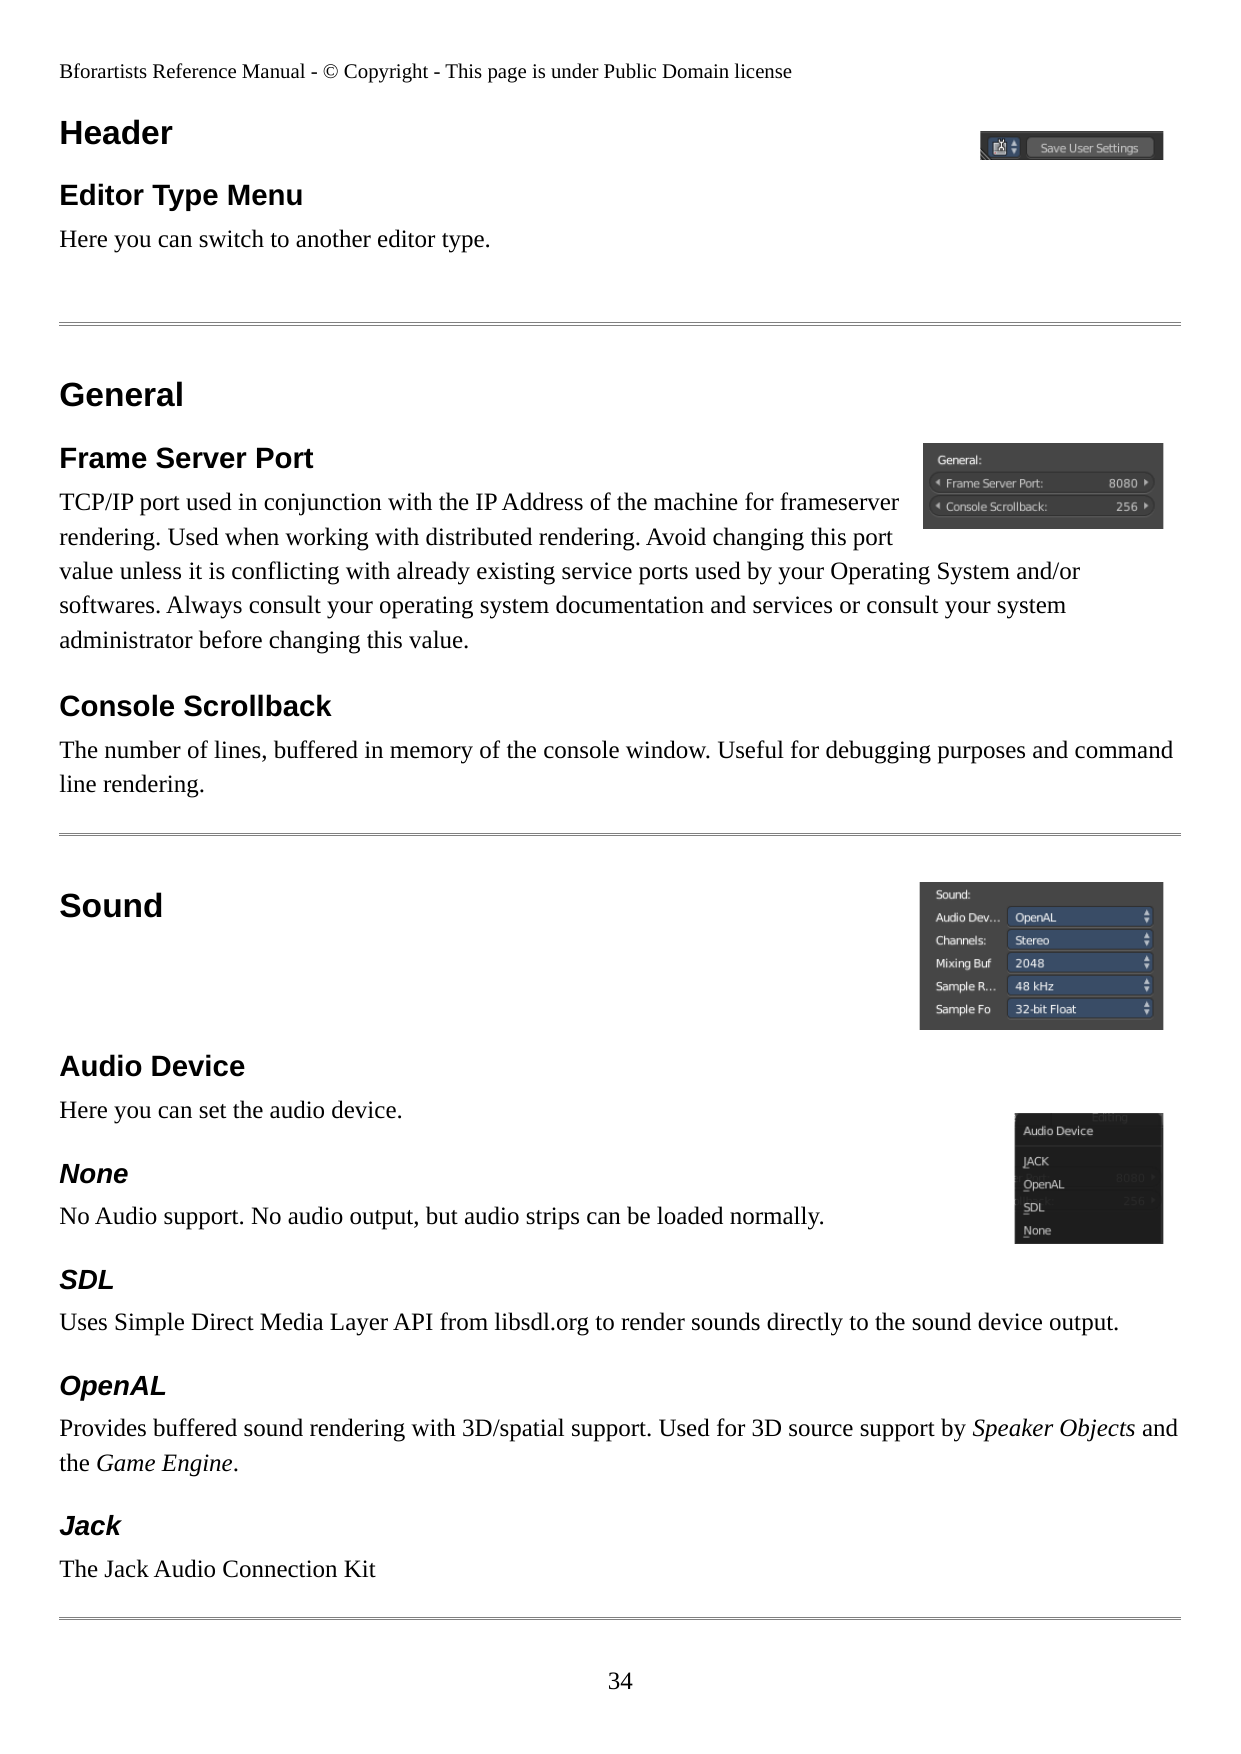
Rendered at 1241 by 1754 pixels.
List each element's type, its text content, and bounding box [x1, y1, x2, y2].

subtitle Sound [59, 885, 919, 924]
subtitle Header [59, 113, 1181, 151]
subtitle Console Scrollback [59, 689, 1181, 722]
text Here you can set the audio device. [59, 1096, 1181, 1124]
picture [980, 131, 1164, 160]
subtitle OpenAL [59, 1369, 1181, 1401]
subtitle SDL [59, 1263, 1181, 1295]
subtitle Jack [59, 1509, 1181, 1541]
subtitle Frame Server Port [59, 441, 1181, 474]
text Provides buffered sound rendering with 3D/spatial support. Used for 3D source support by Speaker Objects and the Game Engine. [59, 1413, 1181, 1477]
subtitle Audio Device [59, 1049, 1181, 1083]
text Uses Simple Direct Media Layer API from libsdl.org to render sounds directly to the sound device output. [59, 1307, 1181, 1336]
subtitle General [59, 375, 1181, 414]
picture [923, 443, 1164, 529]
text The number of lines, buffered in memory of the console window. Useful for debugging purposes and command line rendering. [59, 735, 1181, 798]
subtitle None [59, 1157, 1014, 1189]
text The Jack Audio Connection Kit [59, 1554, 1181, 1582]
subtitle [1164, 1157, 1181, 1189]
subtitle Editor Type Menu [59, 178, 1181, 212]
picture [1014, 1113, 1164, 1244]
subtitle [1164, 885, 1181, 924]
text TCP/IP port used in conjunction with the IP Address of the machine for frameserver rendering. Used when working with distributed rendering. Avoid changing this port value unless it is conflicting with already existing service ports used by your Operating System and/or softwares. Always consult your operating system documentation and services or consult your system administrator before changing this value. [59, 487, 1181, 654]
text Here you can switch to another editor type. [59, 224, 1181, 253]
picture [919, 882, 1164, 1030]
text No Audio support. No audio output, but audio strips can be loaded normally. [59, 1201, 1014, 1230]
